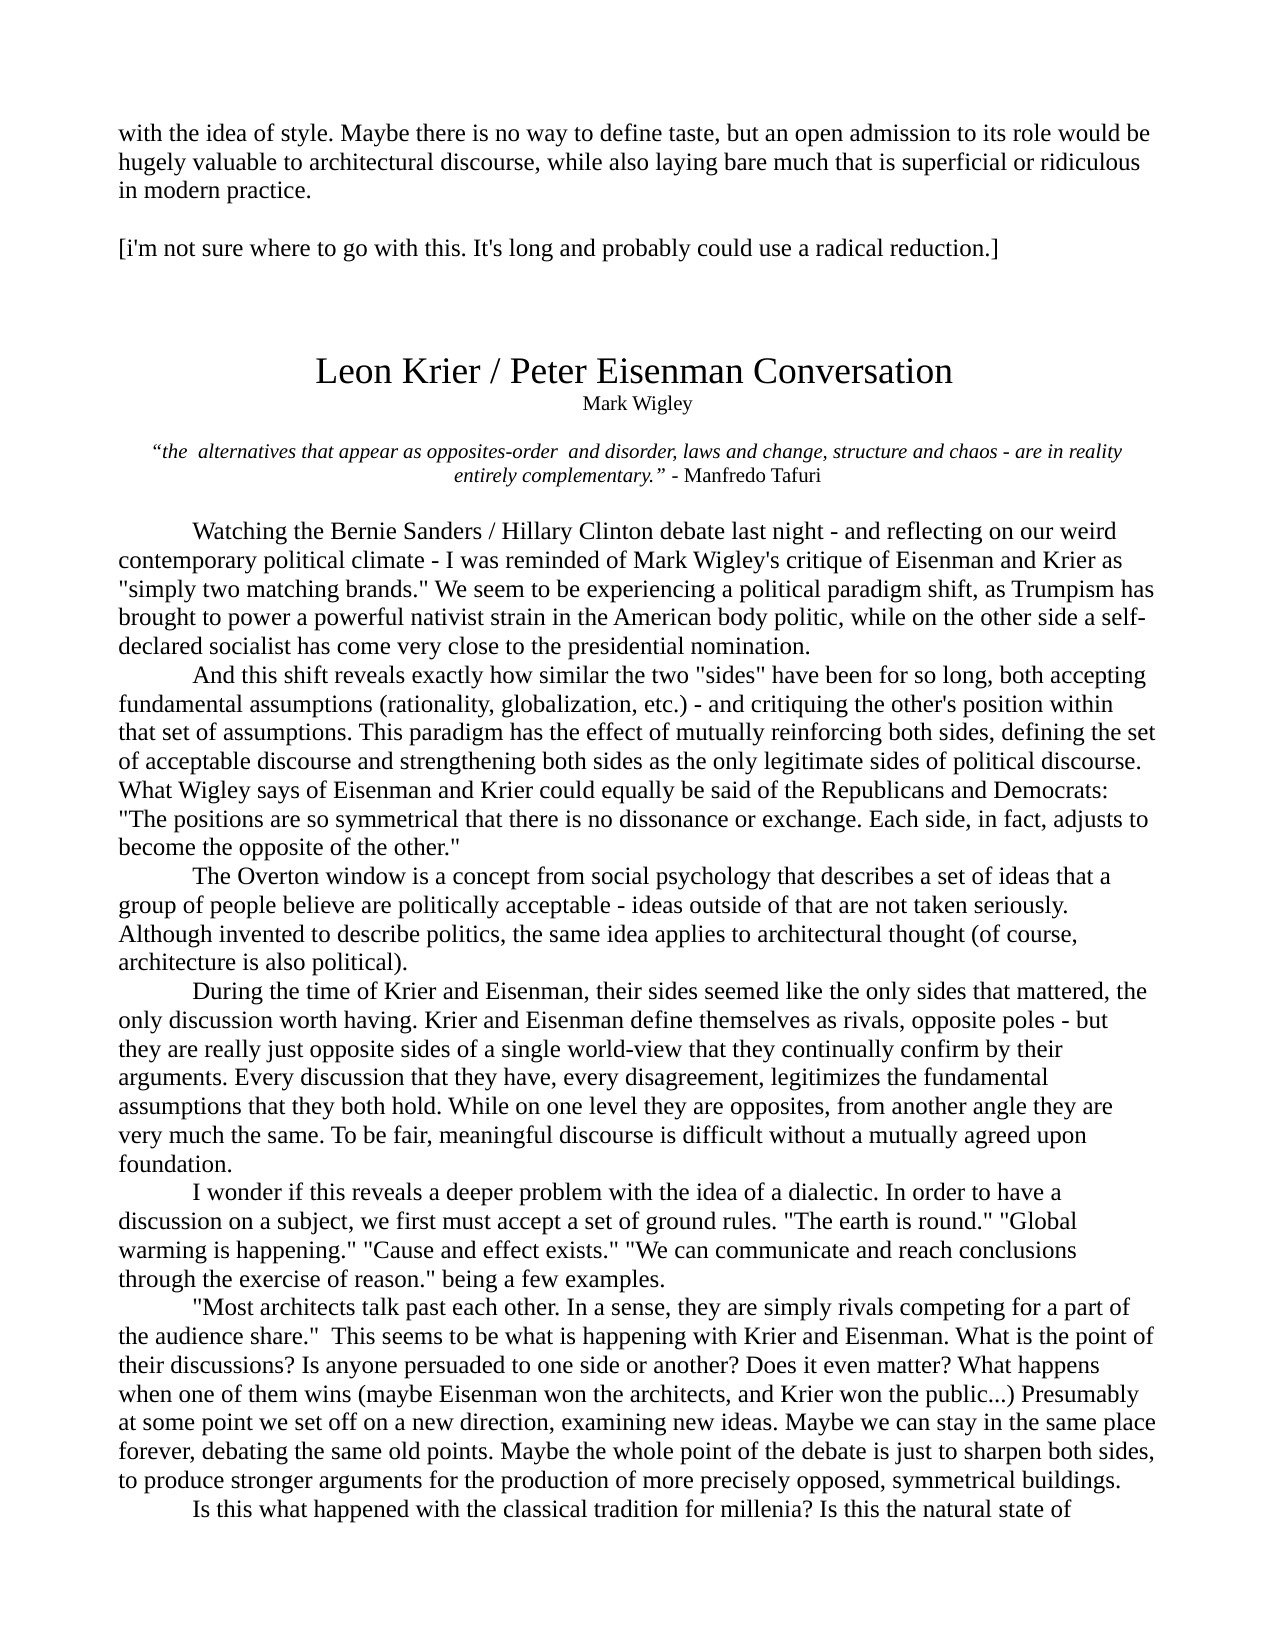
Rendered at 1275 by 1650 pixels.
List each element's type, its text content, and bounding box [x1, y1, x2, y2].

text [i'm not sure where to go with this. It's long and probably could use a radical reduction.] [118, 233, 1157, 262]
text “the alternatives that appear as opposites-order and disorder, laws and change, structure and chaos - are in reality entirely complementary.” - Manfredo Tafuri [118, 439, 1157, 487]
text Leon Krier / Peter Eisenman Conversation [118, 348, 1157, 391]
text And this shift reveals exactly how similar the two "sides" have been for so long, both accepting fundamental assumptions (rationality, globalization, etc.) - and critiquing the other's position within that set of assumptions. This paradigm has the effect of mutually reinforcing both sides, defining the set of acceptable discourse and strengthening both sides as the only legitimate sides of political discourse. What Wigley says of Eisenman and Krier could equally be said of the Republicans and Democrats: "The positions are so symmetrical that there is no dissonance or exchange. Each side, in fact, adjusts to become the opposite of the other." [118, 660, 1157, 861]
text "Most architects talk past each other. In a sense, they are simply rivals competing for a part of the audience share." This seems to be what is happening with Krier and Eisenman. What is the point of their discussions? Is anyone persuaded to one side or another? Does it even matter? What happens when one of them wins (maybe Eisenman won the architects, and Krier won the public...) Presumably at some point we set off on a new direction, examining new ideas. Maybe we can stay in the same place forever, debating the same old points. Maybe the whole point of the debate is just to sharpen both sides, to produce stronger arguments for the production of more precisely opposed, symmetrical buildings. [118, 1292, 1157, 1494]
text I wonder if this reveals a deeper problem with the idea of a dialectic. In order to have a discussion on a subject, we first must accept a set of ground rules. "The earth is round." "Global warming is happening." "Cause and effect exists." "We can communicate and reach conclusions through the exercise of reason." being a few examples. [118, 1177, 1157, 1292]
text Watching the Bernie Sanders / Hillary Clinton debate last night - and reflecting on our weird contemporary political climate - I was reminded of Mark Wigley's critique of Eisenman and Krier as "simply two matching brands." We seem to be experiencing a political paradigm shift, as Trumpism has brought to power a powerful nativist strain in the American body politic, while on the other side a self-declared socialist has come very close to the presidential nomination. [118, 516, 1157, 660]
text Is this what happened with the classical tradition for millenia? Is this the natural state of [118, 1494, 1157, 1522]
text The Overton window is a concept from social psychology that describes a set of ideas that a group of people believe are politically acceptable - ideas outside of that are not taken seriously. Although invented to describe politics, the same idea applies to architectural thought (of course, architecture is also political). [118, 861, 1157, 976]
text with the idea of style. Maybe there is no way to define taste, but an open admission to its role would be hugely valuable to architectural discourse, while also laying bare much that is superficial or ridiculous in modern practice. [118, 118, 1157, 204]
text Mark Wigley [118, 391, 1157, 415]
text During the time of Krier and Eisenman, their sides seemed like the only sides that mattered, the only discussion worth having. Krier and Eisenman define themselves as rivals, opposite poles - but they are really just opposite sides of a single world-view that they continually confirm by their arguments. Every discussion that they have, every disagreement, legitimizes the fundamental assumptions that they both hold. While on one level they are opposites, from another angle they are very much the same. To be fair, meaningful discourse is difficult without a mutually agreed upon foundation. [118, 976, 1157, 1177]
